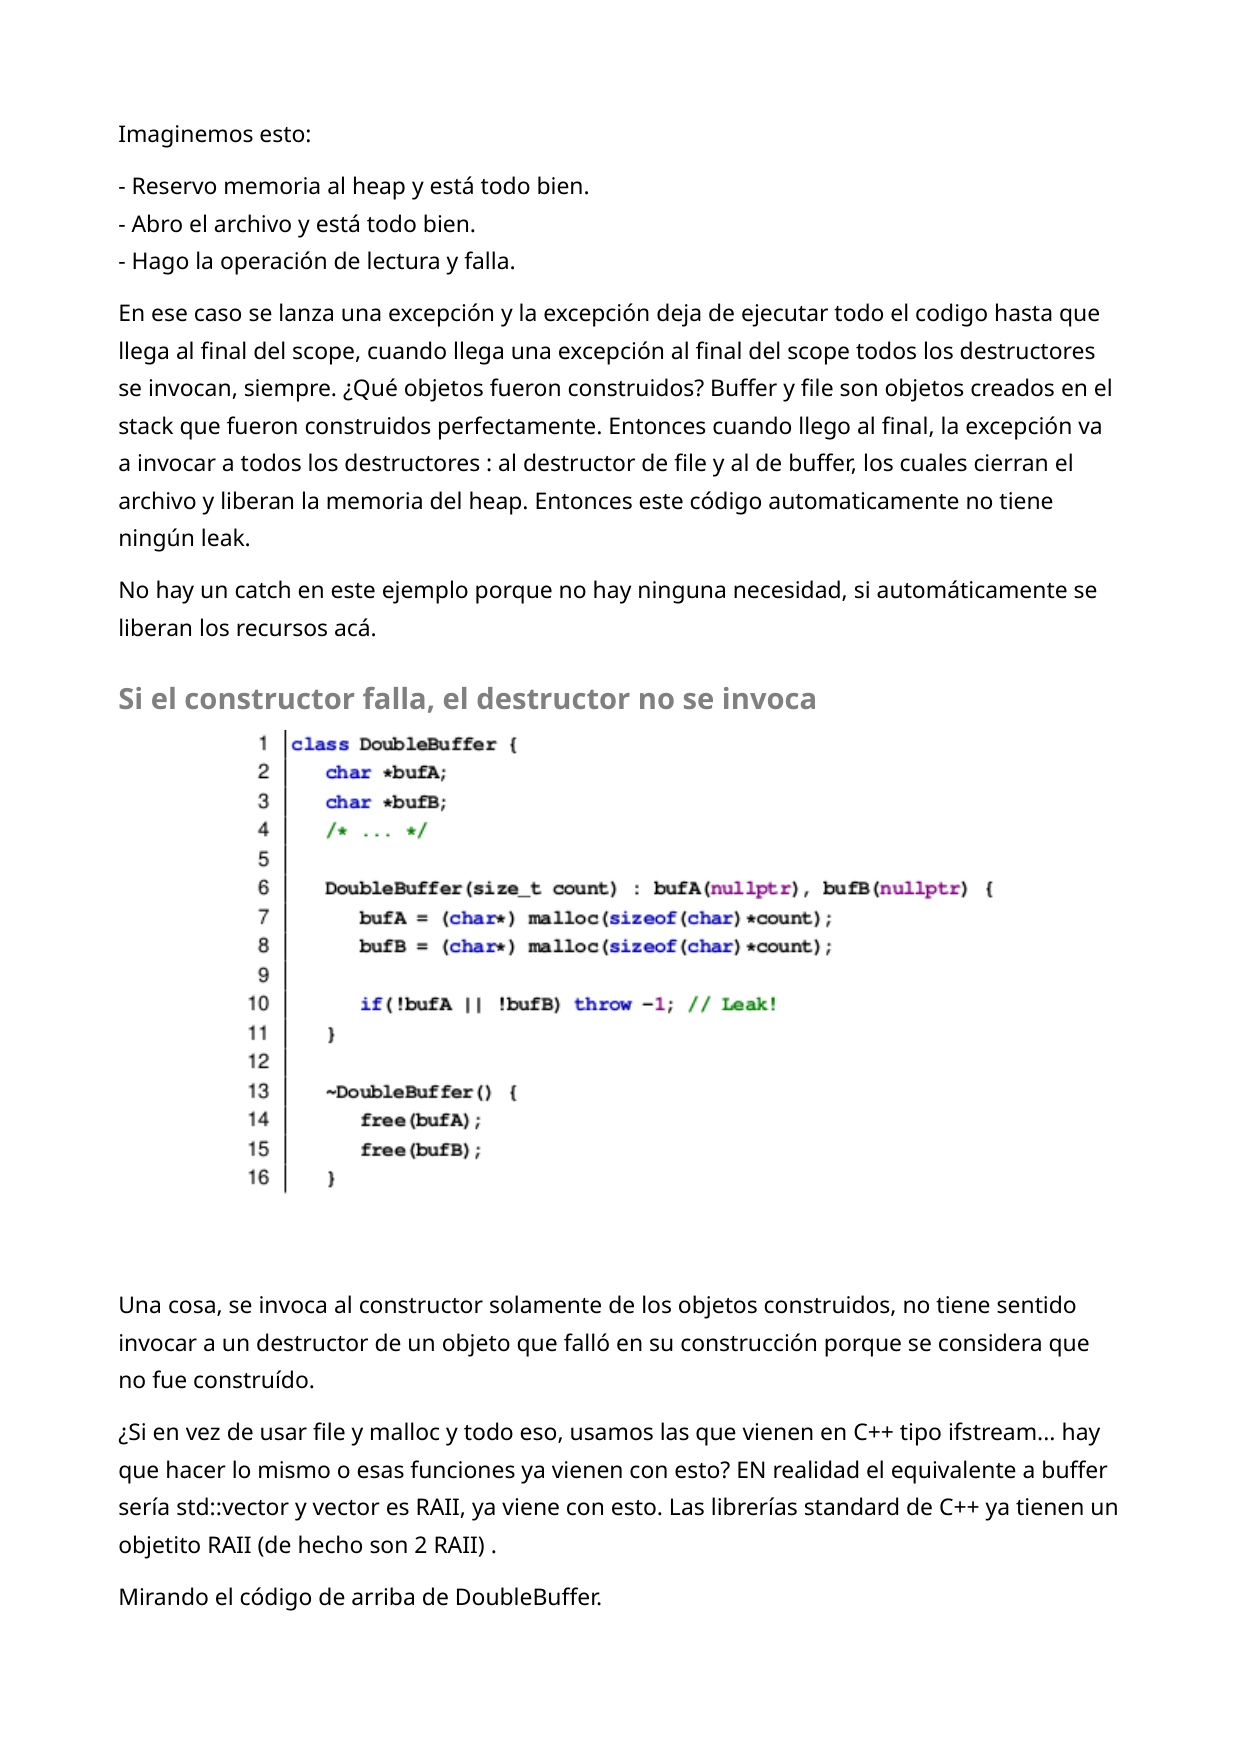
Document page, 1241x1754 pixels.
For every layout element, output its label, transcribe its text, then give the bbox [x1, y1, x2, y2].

text ¿Si en vez de usar file y malloc y todo eso, usamos las que vienen en C++ tipo ifstream... hay que hacer lo mismo o esas funciones ya vienen con esto? EN realidad el equivalente a buffer sería std::vector y vector es RAII, ya viene con esto. Las librerías standard de C++ ya tienen un objetito RAII (de hecho son 2 RAII) . [118, 1416, 1122, 1560]
subtitle Si el constructor falla, el destructor no se invoca [118, 678, 1122, 718]
text Una cosa, se invoca al constructor solamente de los objetos construidos, no tiene sentido invocar a un destructor de un objeto que falló en su construcción porque se considera que no fue construído. [118, 1289, 1122, 1395]
text No hay un catch en este ejemplo porque no hay ninguna necesidad, si automáticamente se liberan los recursos acá. [118, 574, 1122, 643]
text Mirando el código de arriba de DoubleBuffer. [118, 1581, 1122, 1612]
text Imaginemos esto: [118, 118, 1122, 149]
text - Reservo memoria al heap y está todo bien. - Abro el archivo y está todo bien. - Hago la operación de lectura y falla. [118, 170, 1122, 276]
text En ese caso se lanza una excepción y la excepción deja de ejecutar todo el codigo hasta que llega al final del scope, cuando llega una excepción al final del scope todos los destructores se invocan, siempre. ¿Qué objetos fueron construidos? Buffer y file son objetos creados en el stack que fueron construidos perfectamente. Entonces cuando llego al final, la excepción va a invocar a todos los destructores : al destructor de file y al de buffer, los cuales cierran el archivo y liberan la memoria del heap. Entonces este código automaticamente no tiene ningún leak. [118, 297, 1122, 553]
picture [242, 730, 999, 1200]
